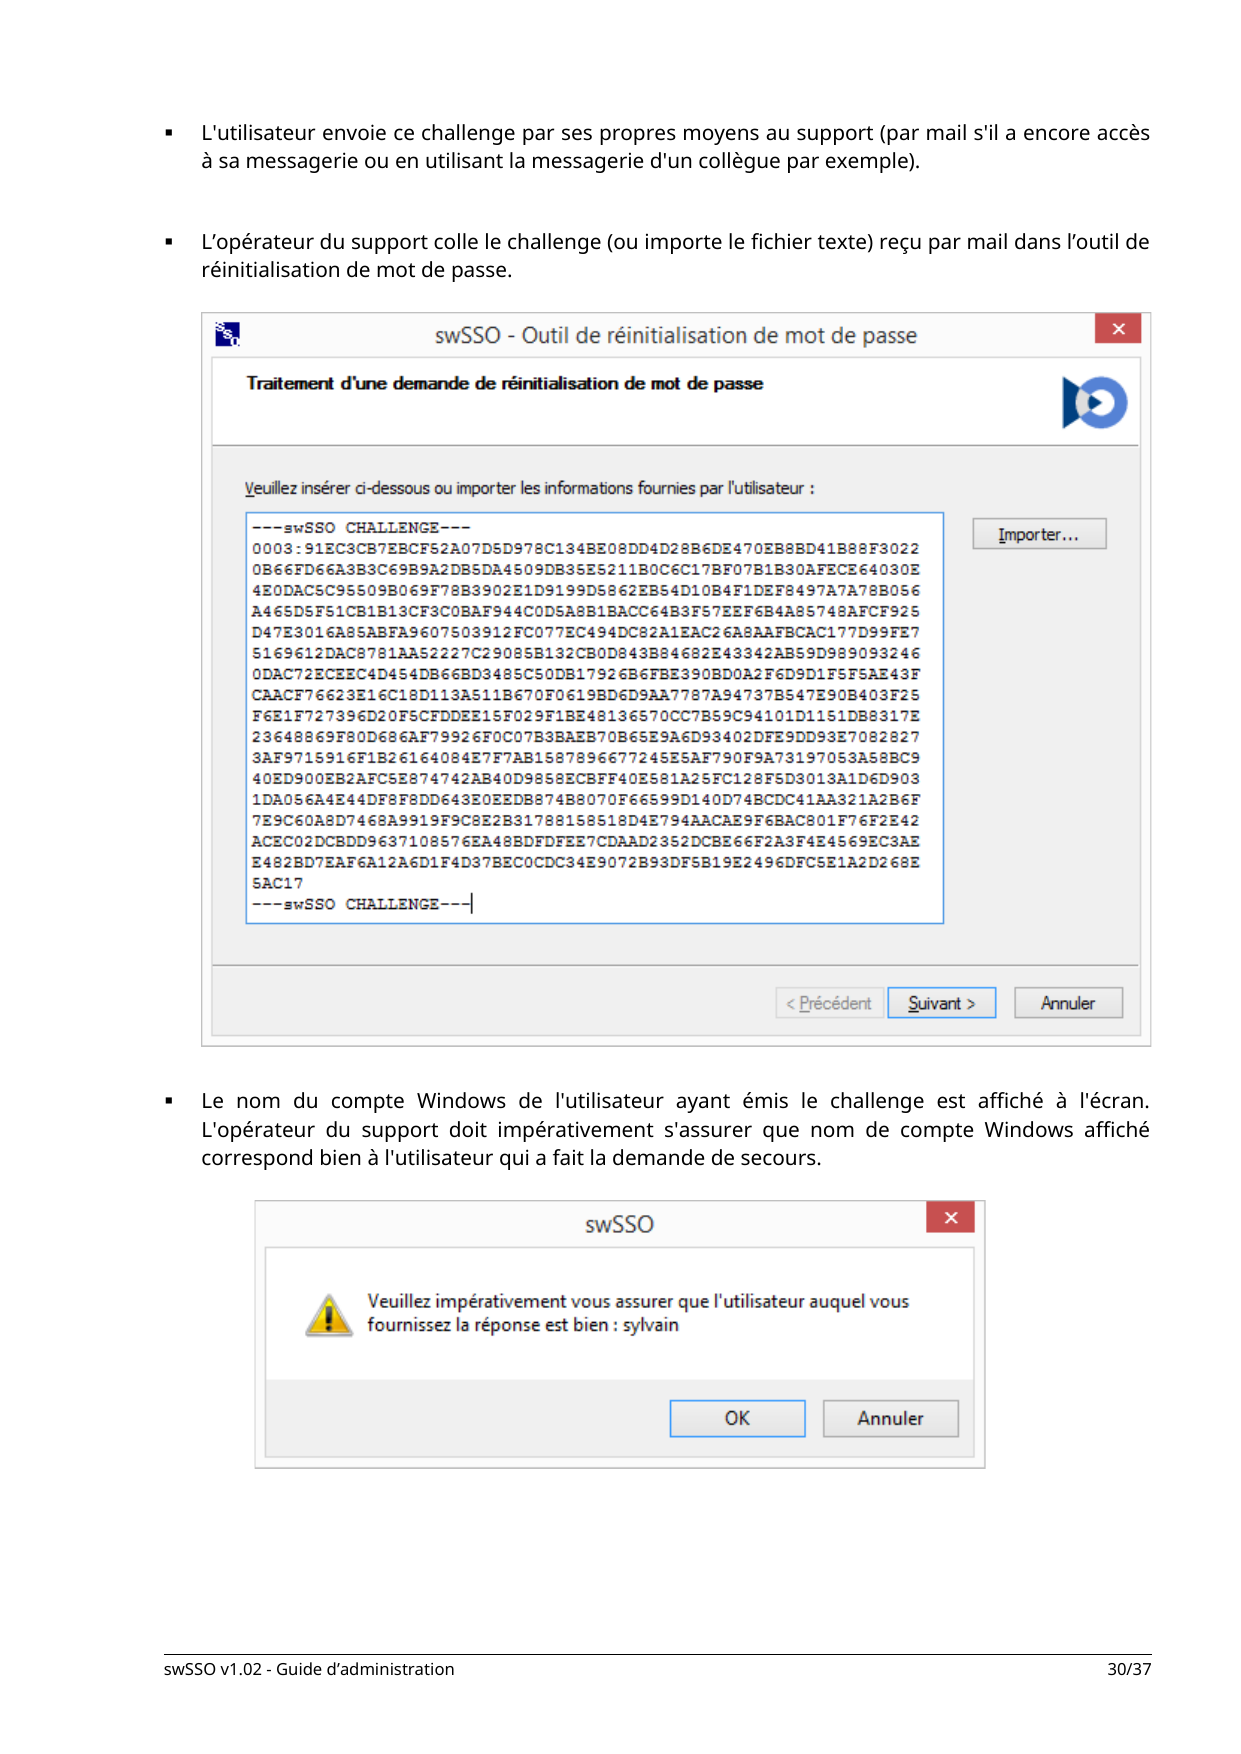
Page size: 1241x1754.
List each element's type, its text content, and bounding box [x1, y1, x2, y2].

list L'utilisateur envoie ce challenge par ses propres moyens au support (par mail s'il a encore accès à sa messagerie ou en utilisant la messagerie d'un collègue par exemple). [164, 118, 1152, 175]
list Le nom du compte Windows de l'utilisateur ayant émis le challenge est affiché à l'écran. L'opérateur du support doit impérativement s'assurer que nom de compte Windows affiché correspond bien à l'utilisateur qui a fait la demande de secours. [164, 1087, 1152, 1172]
list L’opérateur du support colle le challenge (ou importe le fichier texte) reçu par mail dans l’outil de réinitialisation de mot de passe. [164, 227, 1152, 284]
picture [201, 312, 1152, 1047]
picture [254, 1200, 986, 1469]
